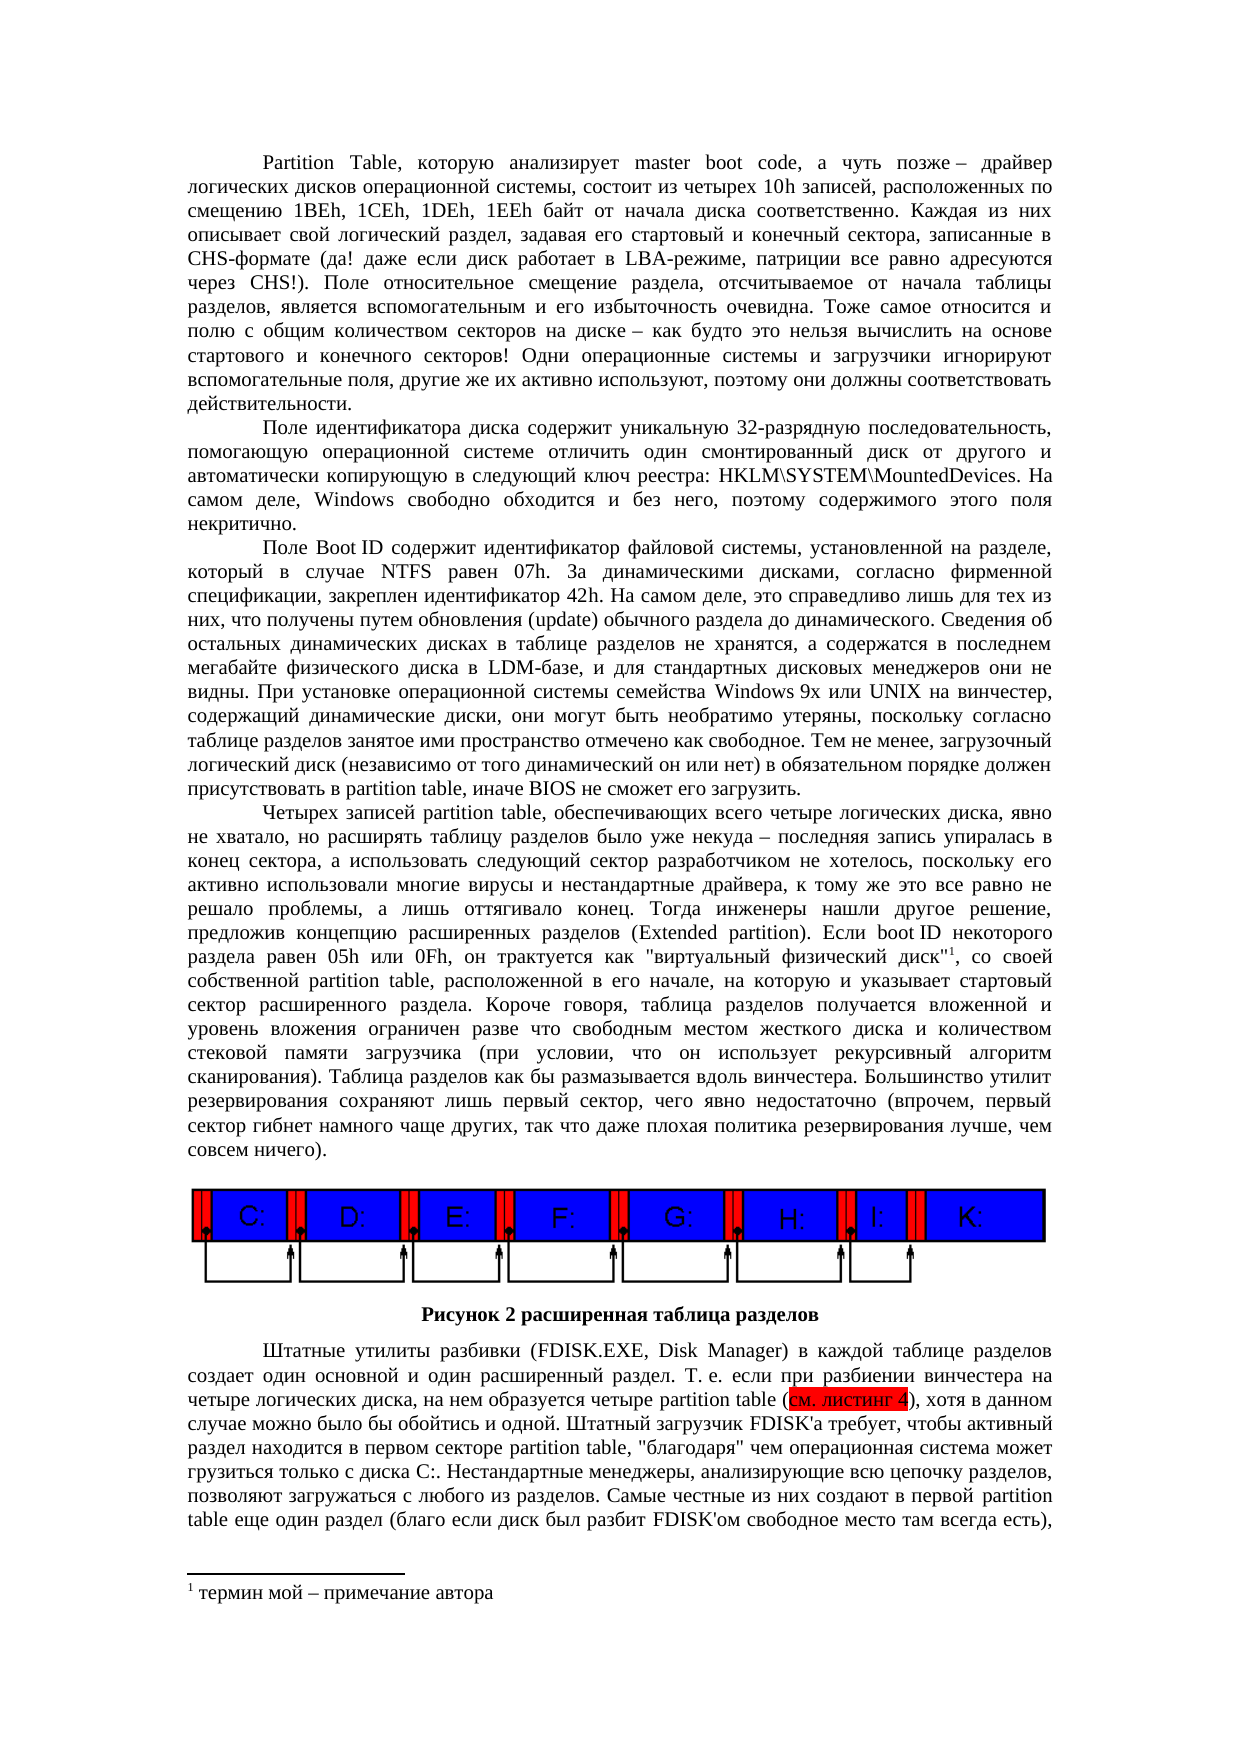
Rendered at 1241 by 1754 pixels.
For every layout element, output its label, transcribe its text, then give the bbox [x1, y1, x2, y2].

text термин мой – примечание автора [187, 1580, 1053, 1604]
picture [187, 1184, 1053, 1290]
text Partition Table, которую анализирует master boot code, а чуть позже – драйвер логических дисков операционной системы, состоит из четырех 10h записей, расположенных по смещению 1BEh, 1CEh, 1DEh, 1EEh байт от начала диска соответственно. Каждая из них описывает свой логический раздел, задавая его стартовый и конечный сектора, записанные в CHS-формате (да! даже если диск работает в LBA-режиме, патриции все равно адресуются через CHS!). Поле относительное смещение раздела, отсчитываемое от начала таблицы разделов, является вспомогательным и его избыточность очевидна. Тоже самое относится и полю с общим количеством секторов на диске – как будто это нельзя вычислить на основе стартового и конечного секторов! Одни операционные системы и загрузчики игнорируют вспомогательные поля, другие же их активно используют, поэтому они должны соответствовать действительности. [187, 150, 1053, 415]
text Штатные утилиты разбивки (FDISK.EXE, Disk Manager) в каждой таблице разделов создает один основной и один расширенный раздел. Т. е. если при разбиении винчестера на четыре логических диска, на нем образуется четыре partition table (см. листинг 4), хотя в данном случае можно было бы обойтись и одной. Штатный загрузчик FDISK'а требует, чтобы активный раздел находится в первом секторе partition table, "благодаря" чем операционная система может грузиться только с диска C:. Нестандартные менеджеры, анализирующие всю цепочку разделов, позволяют загружаться с любого из разделов. Самые честные из них создают в первой partition table еще один раздел (благо если диск был разбит FDISK'ом свободное место там всегда есть), [187, 1338, 1053, 1531]
text Четырех записей partition table, обеспечивающих всего четыре логических диска, явно не хватало, но расширять таблицу разделов было уже некуда – последняя запись упиралась в конец сектора, а использовать следующий сектор разработчиком не хотелось, поскольку его активно использовали многие вирусы и нестандартные драйвера, к тому же это все равно не решало проблемы, а лишь оттягивало конец. Тогда инженеры нашли другое решение, предложив концепцию расширенных разделов (Extended partition). Если boot ID некоторого раздела равен 05h или 0Fh, он трактуется как "виртуальный физический диск", со своей собственной partition table, расположенной в его начале, на которую и указывает стартовый сектор расширенного раздела. Короче говоря, таблица разделов получается вложенной и уровень вложения ограничен разве что свободным местом жесткого диска и количеством стековой памяти загрузчика (при условии, что он использует рекурсивный алгоритм сканирования). Таблица разделов как бы размазывается вдоль винчестера. Большинство утилит резервирования сохраняют лишь первый сектор, чего явно недостаточно (впрочем, первый сектор гибнет намного чаще других, так что даже плохая политика резервирования лучше, чем совсем ничего). [187, 800, 1053, 1161]
text Поле Boot ID содержит идентификатор файловой системы, установленной на разделе, который в случае NTFS равен 07h. За динамическими дисками, согласно фирменной спецификации, закреплен идентификатор 42h. На самом деле, это справедливо лишь для тех из них, что получены путем обновления (update) обычного раздела до динамического. Сведения об остальных динамических дисках в таблице разделов не хранятся, а содержатся в последнем мегабайте физического диска в LDM-базе, и для стандартных дисковых менеджеров они не видны. При установке операционной системы семейства Windows 9х или UNIX на винчестер, содержащий динамические диски, они могут быть необратимо утеряны, поскольку согласно таблице разделов занятое ими пространство отмечено как свободное. Тем не менее, загрузочный логический диск (независимо от того динамический он или нет) в обязательном порядке должен присутствовать в partition table, иначе BIOS не сможет его загрузить. [187, 535, 1053, 800]
text Поле идентификатора диска содержит уникальную 32-разрядную последовательность, помогающую операционной системе отличить один смонтированный диск от другого и автоматически копирующую в следующий ключ реестра: HKLM\SYSTEM\MountedDevices. На самом деле, Windows свободно обходится и без него, поэтому содержимого этого поля некритично. [187, 415, 1053, 535]
text Рисунок 2 расширенная таблица разделов [187, 1302, 1053, 1326]
